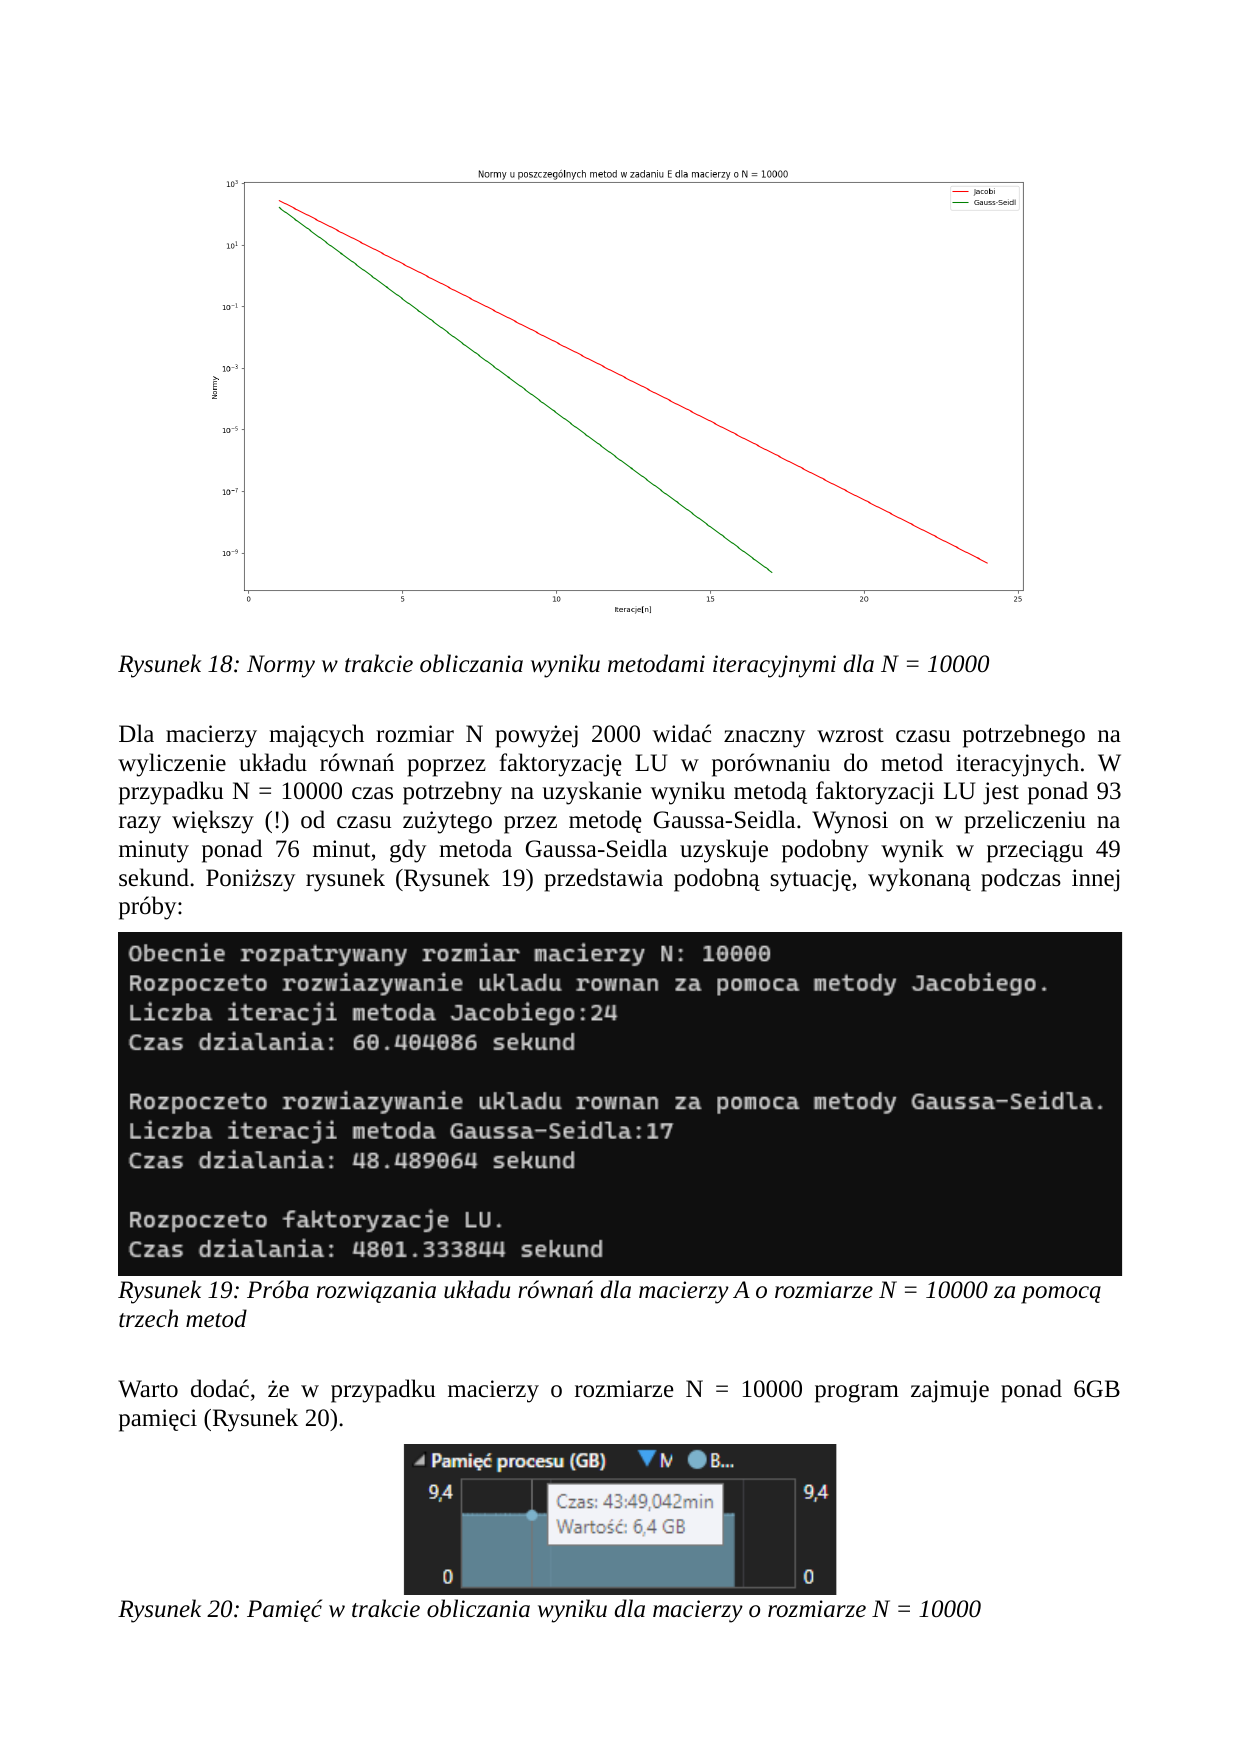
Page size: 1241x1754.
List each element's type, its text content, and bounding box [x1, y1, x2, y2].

text Rysunek 19: Próba rozwiązania układu równań dla macierzy A o rozmiarze N = 10000 za pomocą trzech metod [118, 1276, 1122, 1333]
text Rysunek 18: Normy w trakcie obliczania wyniku metodami iteracyjnymi dla N = 10000 [118, 649, 1122, 678]
picture [118, 118, 1123, 649]
text Rysunek 20: Pamięć w trakcie obliczania wyniku dla macierzy o rozmiarze N = 10000 [118, 1457, 1122, 1623]
picture [118, 932, 1123, 1276]
text Warto dodać, że w przypadku macierzy o rozmiarze N = 10000 program zajmuje ponad 6GB pamięci (Rysunek 20). [118, 1374, 1122, 1432]
text Dla macierzy mających rozmiar N powyżej 2000 widać znaczny wzrost czasu potrzebnego na wyliczenie układu równań poprzez faktoryzację LU w porównaniu do metod iteracyjnych. W przypadku N = 10000 czas potrzebny na uzyskanie wyniku metodą faktoryzacji LU jest ponad 93 razy większy (!) od czasu zużytego przez metodę Gaussa-Seidla. Wynosi on w przeliczeniu na minuty ponad 76 minut, gdy metoda Gaussa-Seidla uzyskuje podobny wynik w przeciągu 49 sekund. Poniższy rysunek (Rysunek 19) przedstawia podobną sytuację, wykonaną podczas innej próby: [118, 719, 1122, 920]
picture [403, 1444, 837, 1595]
